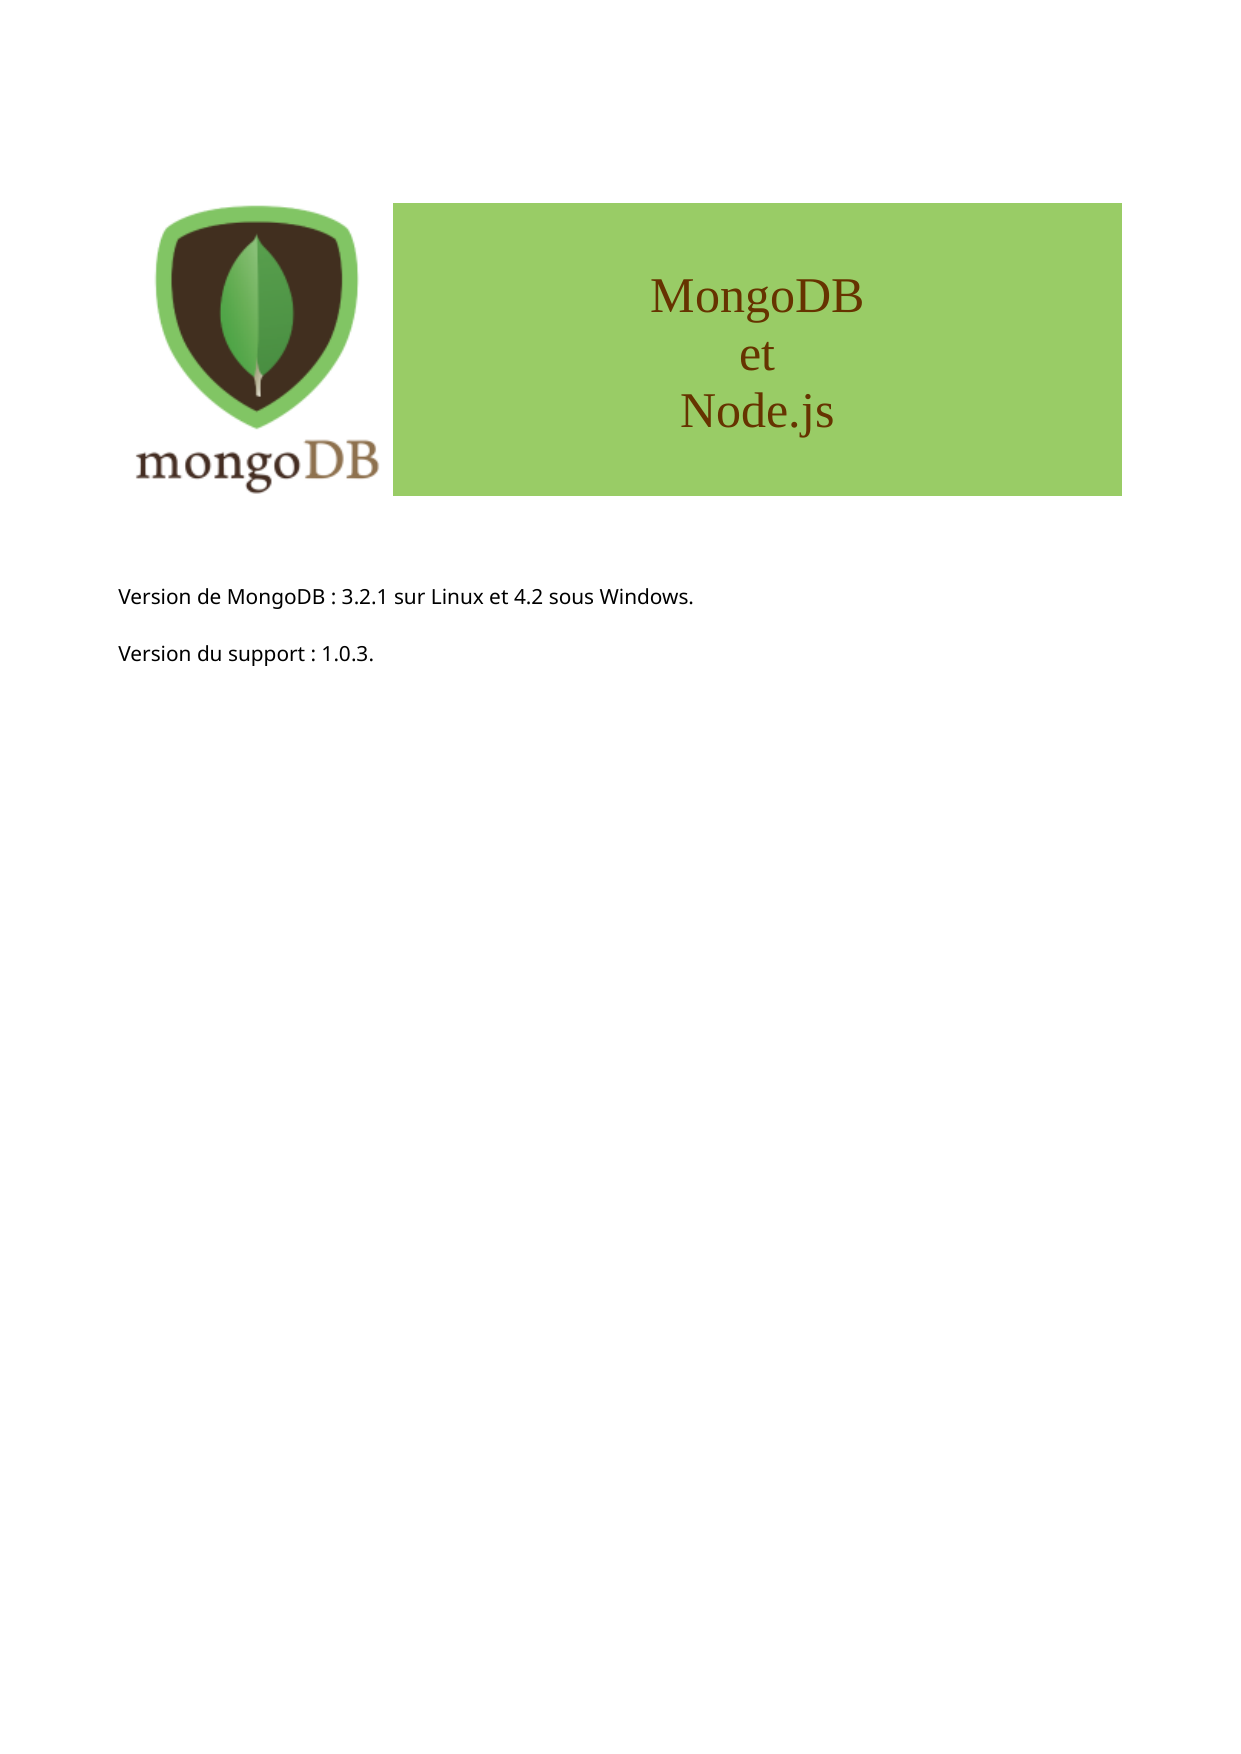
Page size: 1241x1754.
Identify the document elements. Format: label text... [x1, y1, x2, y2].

text Version du support : 1.0.3. [118, 639, 1122, 667]
text Version de MongoDB : 3.2.1 sur Linux et 4.2 sous Windows. [118, 582, 1122, 610]
picture [118, 203, 393, 497]
